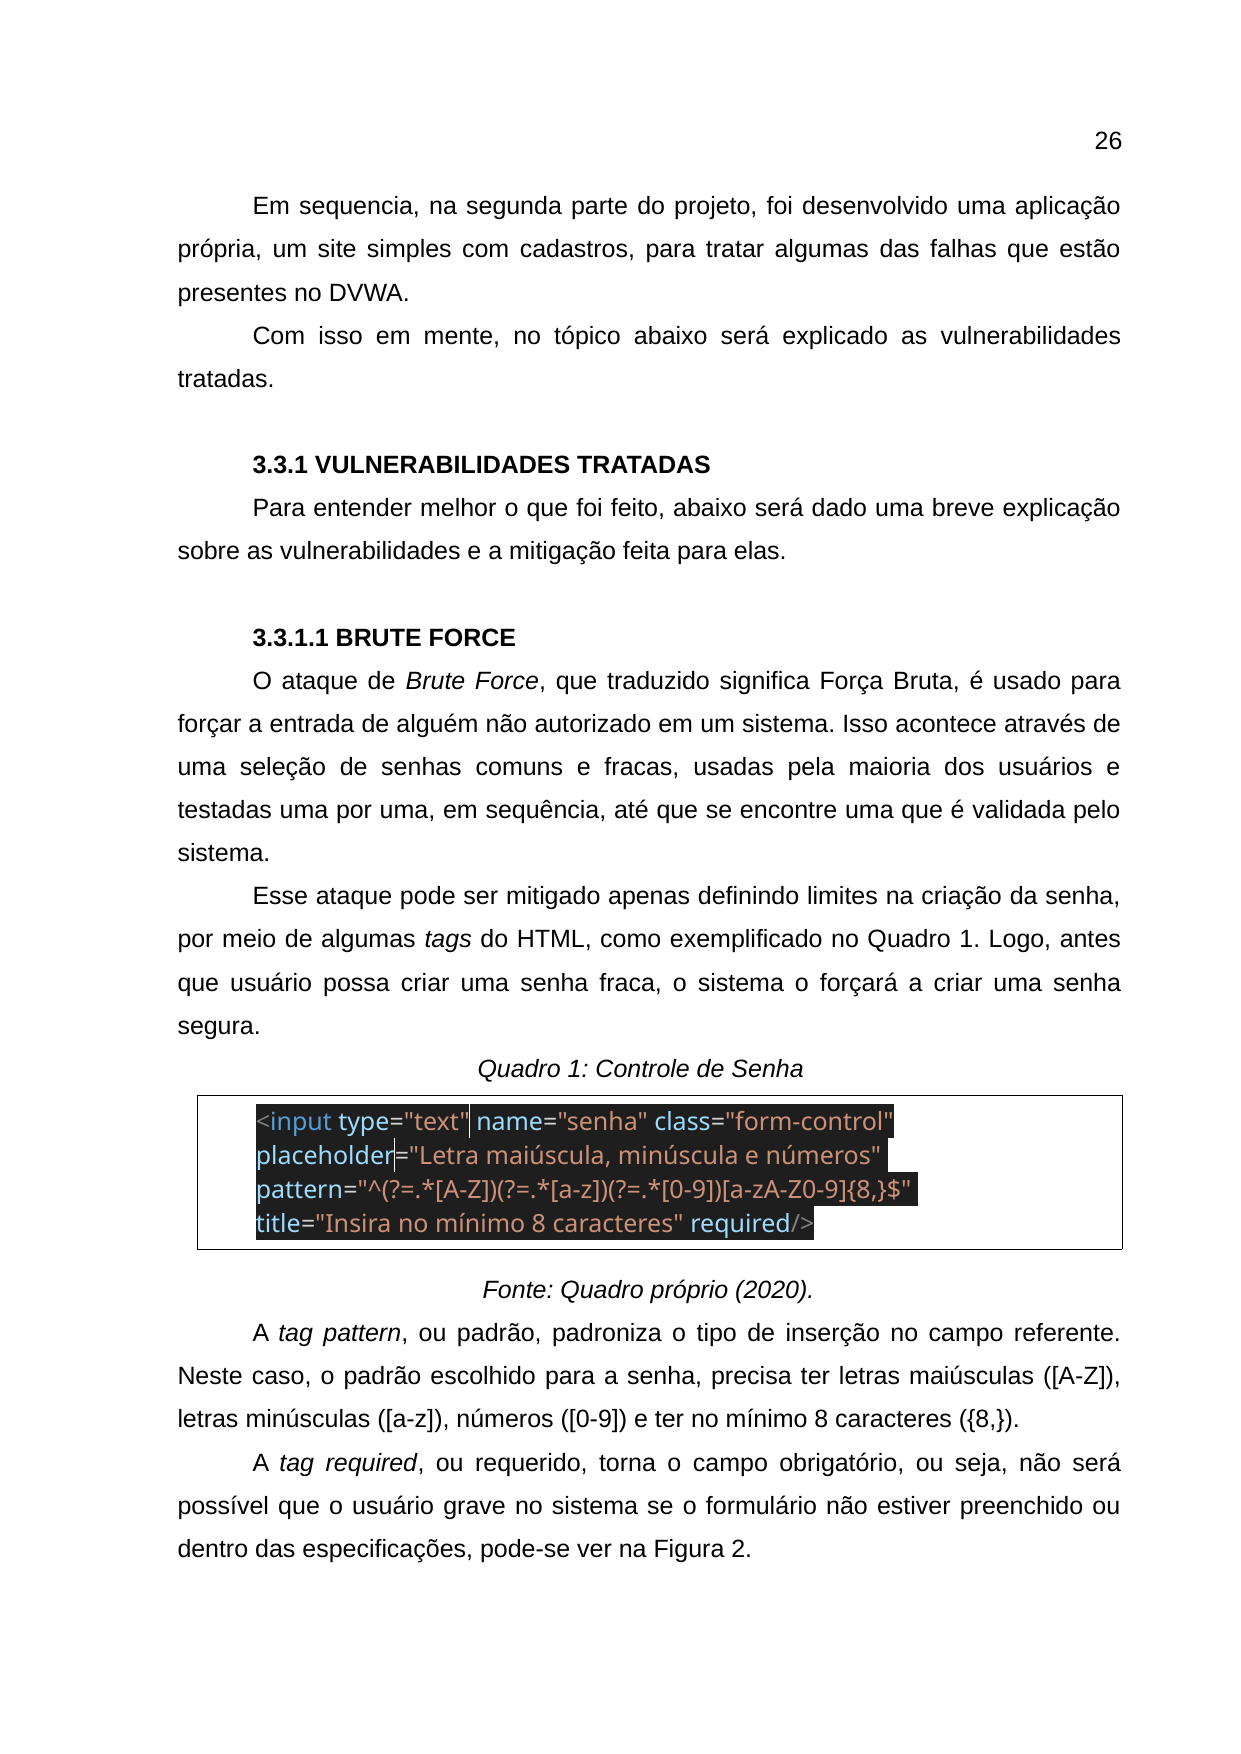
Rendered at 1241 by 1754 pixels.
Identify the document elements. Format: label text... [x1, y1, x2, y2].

text 3.3.1 VULNERABILIDADES TRATADAS [177, 450, 1122, 479]
text Fonte: Quadro próprio (2020). [177, 1097, 1122, 1304]
text Com isso em mente, no tópico abaixo será explicado as vulnerabilidades tratadas. [177, 321, 1122, 392]
text pattern="^(?=.*[A-Z])(?=.*[a-z])(?=.*[0-9])[a-zA-Z0-9]{8,}$" [206, 1172, 1113, 1206]
text Fonte: Quadro próprio (2020). [198, 1096, 1122, 1249]
text <input type="text" name="senha" class="form-control" [206, 1103, 1113, 1138]
text A tag required, ou requerido, torna o campo obrigatório, ou seja, não será possível que o usuário grave no sistema se o formulário não estiver preenchido ou dentro das especificações, pode-se ver na Figura 2. [177, 1447, 1122, 1562]
text title="Insira no mínimo 8 caracteres" required/> [206, 1206, 1113, 1240]
text A tag pattern, ou padrão, padroniza o tipo de inserção no campo referente. Neste caso, o padrão escolhido para a senha, precisa ter letras maiúsculas ([A-Z]), letras minúsculas ([a-z]), números ([0-9]) e ter no mínimo 8 caracteres ({8,}). [177, 1318, 1122, 1433]
text Em sequencia, na segunda parte do projeto, foi desenvolvido uma aplicação própria, um site simples com cadastros, para tratar algumas das falhas que estão presentes no DVWA. [177, 191, 1122, 306]
text Para entender melhor o que foi feito, abaixo será dado uma breve explicação sobre as vulnerabilidades e a mitigação feita para elas. [177, 493, 1122, 565]
text 3.3.1.1 BRUTE FORCE [177, 622, 1122, 651]
text Esse ataque pode ser mitigado apenas definindo limites na criação da senha, por meio de algumas tags do HTML, como exemplificado no Quadro 1. Logo, antes que usuário possa criar uma senha fraca, o sistema o forçará a criar uma senha segura. [177, 881, 1122, 1039]
text placeholder="Letra maiúscula, minúscula e números" [206, 1138, 1113, 1172]
text O ataque de Brute Force, que traduzido significa Força Bruta, é usado para forçar a entrada de alguém não autorizado em um sistema. Isso acontece através de uma seleção de senhas comuns e fracas, usadas pela maioria dos usuários e testadas uma por uma, em sequência, até que se encontre uma que é validada pelo sistema. [177, 666, 1122, 867]
text Quadro 1: Controle de Senha [177, 1054, 1122, 1082]
